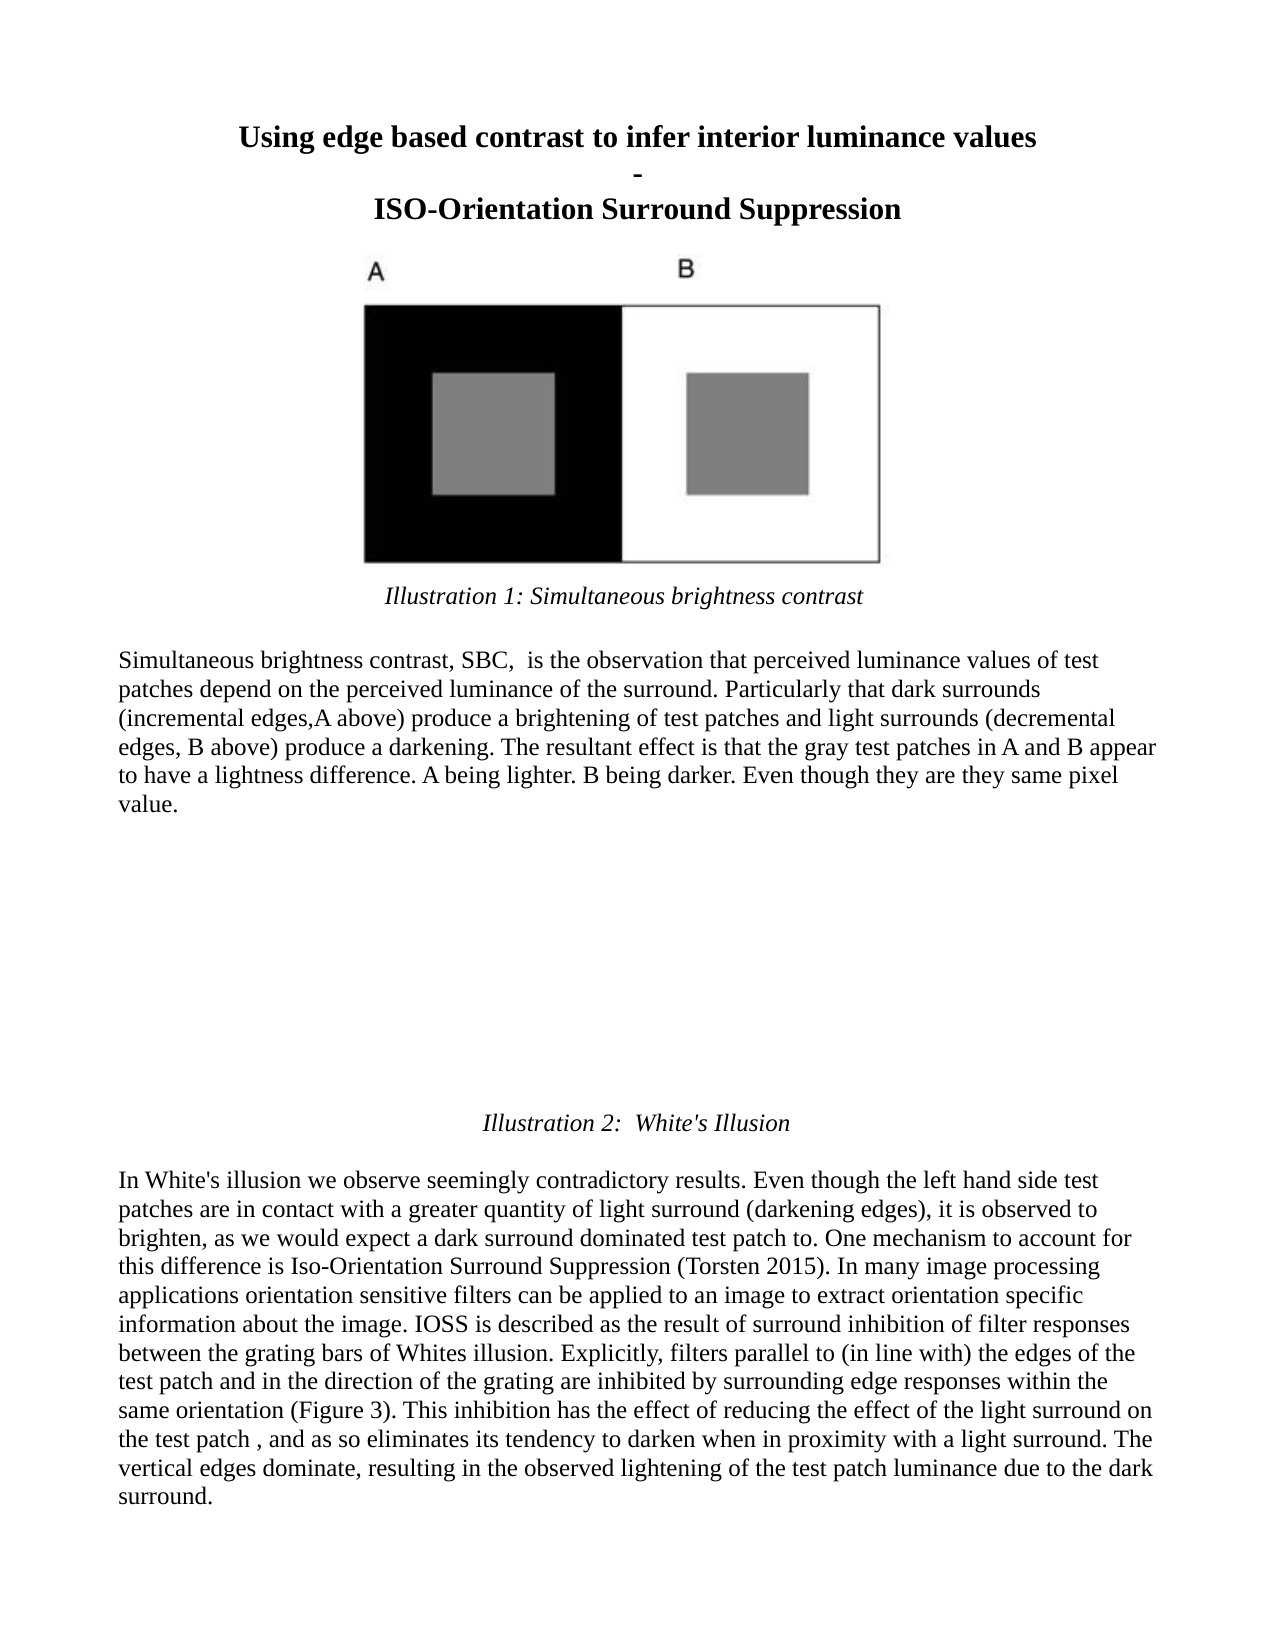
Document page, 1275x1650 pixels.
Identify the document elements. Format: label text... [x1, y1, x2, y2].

text In White's illusion we observe seemingly contradictory results. Even though the left hand side test patches are in contact with a greater quantity of light surround (darkening edges), it is observed to brighten, as we would expect a dark surround dominated test patch to. One mechanism to account for this difference is Iso-Orientation Surround Suppression (Torsten 2015). In many image processing applications orientation sensitive filters can be applied to an image to extract orientation specific information about the image. IOSS is described as the result of surround inhibition of filter responses between the grating bars of Whites illusion. Explicitly, filters parallel to (in line with) the edges of the test patch and in the direction of the grating are inhibited by surrounding edge responses within the same orientation (Figure 3). This inhibition has the effect of reducing the effect of the light surround on the test patch , and as so eliminates its tendency to darken when in proximity with a light surround. The vertical edges dominate, resulting in the observed lightening of the test patch luminance due to the dark surround. [118, 1165, 1157, 1510]
text Simultaneous brightness contrast, SBC, is the observation that perceived luminance values of test patches depend on the perceived luminance of the surround. Particularly that dark surrounds (incremental edges,A above) produce a brightening of test patches and light surrounds (decremental edges, B above) produce a darkening. The resultant effect is that the gray test patches in A and B appear to have a lightness difference. A being lighter. B being darker. Even though they are they same pixel value. [118, 645, 1157, 818]
text - [118, 154, 1157, 190]
text Illustration 2: White's Illusion [411, 859, 864, 1136]
text Illustration 1: Simultaneous brightness contrast [314, 581, 936, 609]
text ISO-Orientation Surround Suppression [118, 190, 1157, 226]
text Using edge based contrast to infer interior luminance values [118, 118, 1157, 154]
picture [314, 254, 937, 581]
